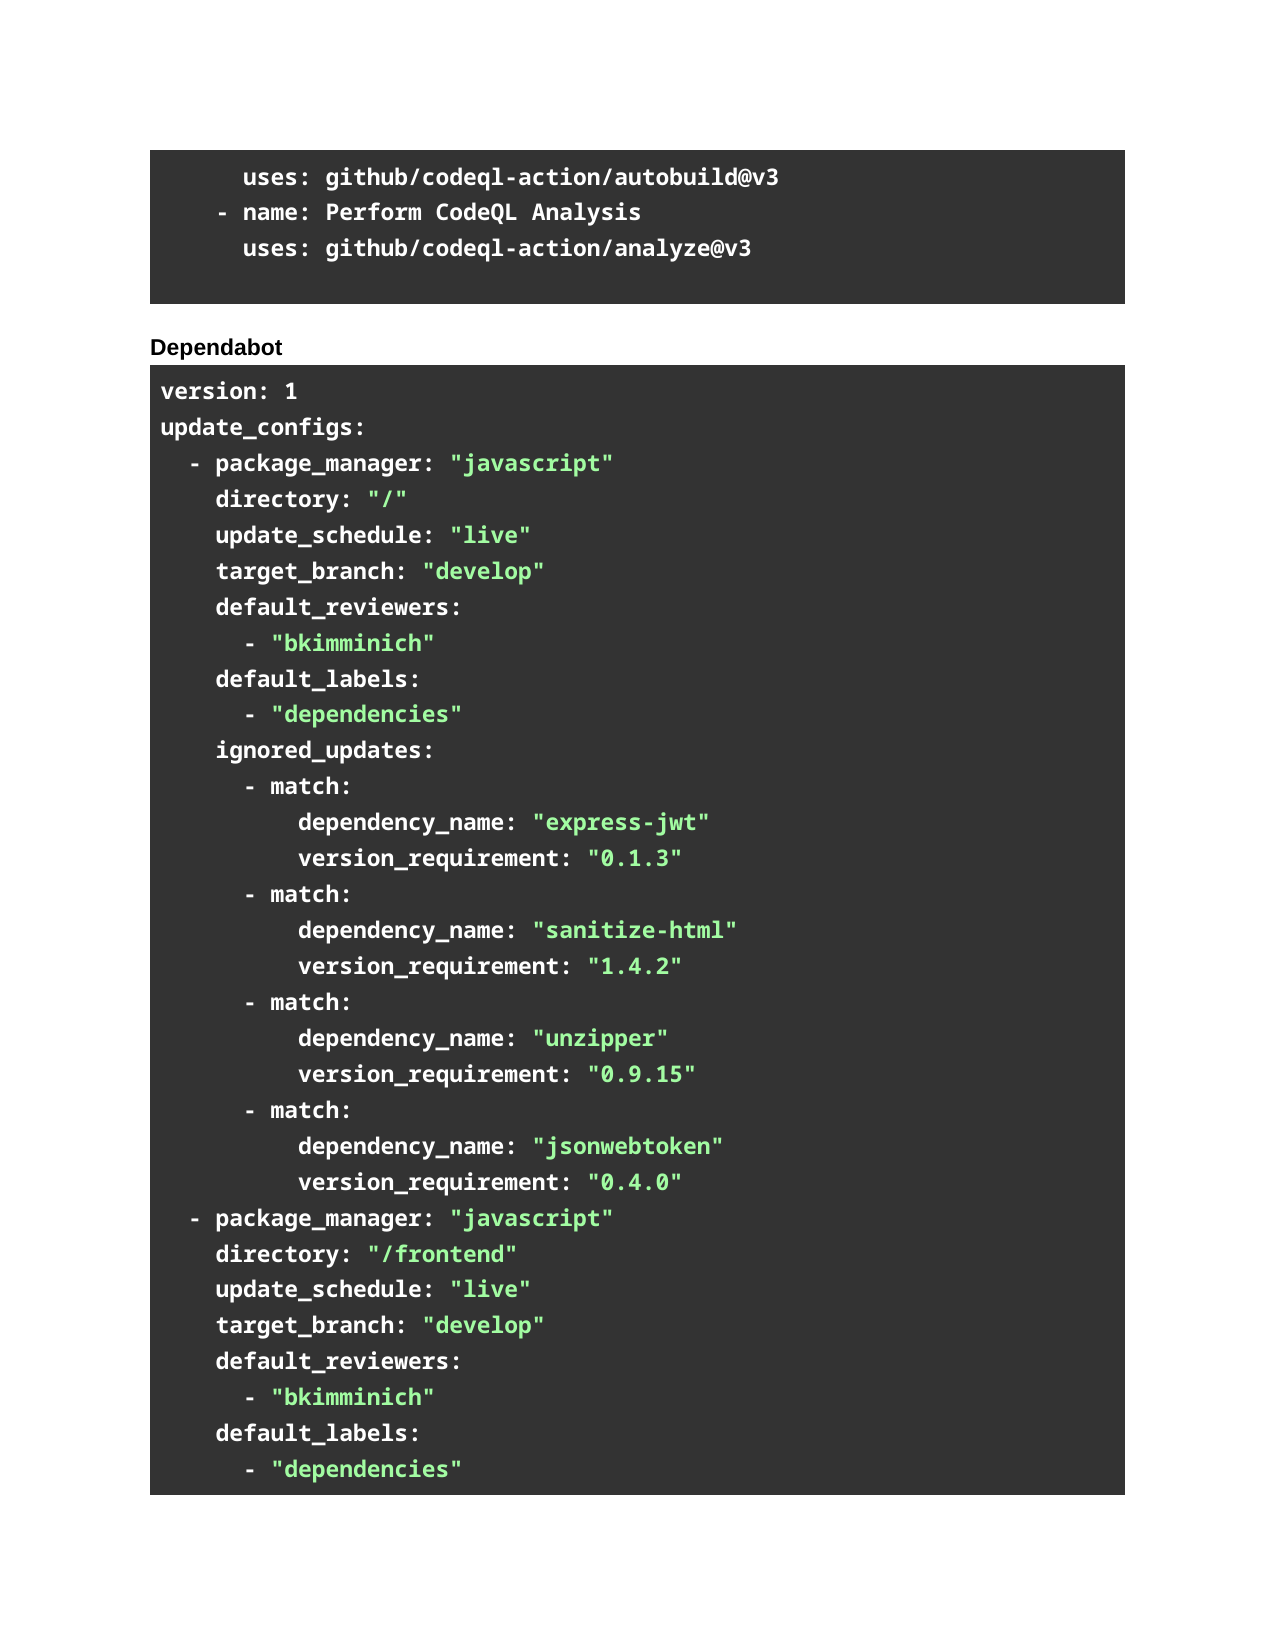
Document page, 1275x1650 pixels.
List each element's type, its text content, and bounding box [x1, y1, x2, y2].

text Dependabot [150, 334, 1125, 361]
table_header uses: github/codeql-action/autobuild@v3 - name: Perform CodeQL Analysis uses: github/codeql-action/analyze@v3 [150, 150, 1125, 304]
table_header version: 1 update_configs: - package_manager: "javascript" directory: "/" update_schedule: "live" target_branch: "develop" default_reviewers: - "bkimminich" default_labels: - "dependencies" ignored_updates: - match: dependency_name: "express-jwt" version_requirement: "0.1.3" - match: dependency_name: "sanitize-html" version_requirement: "1.4.2" - match: dependency_name: "unzipper" version_requirement: "0.9.15" - match: dependency_name: "jsonwebtoken" version_requirement: "0.4.0" - package_manager: "javascript" directory: "/frontend" update_schedule: "live" target_branch: "develop" default_reviewers: - "bkimminich" default_labels: - "dependencies" [150, 365, 1125, 1495]
